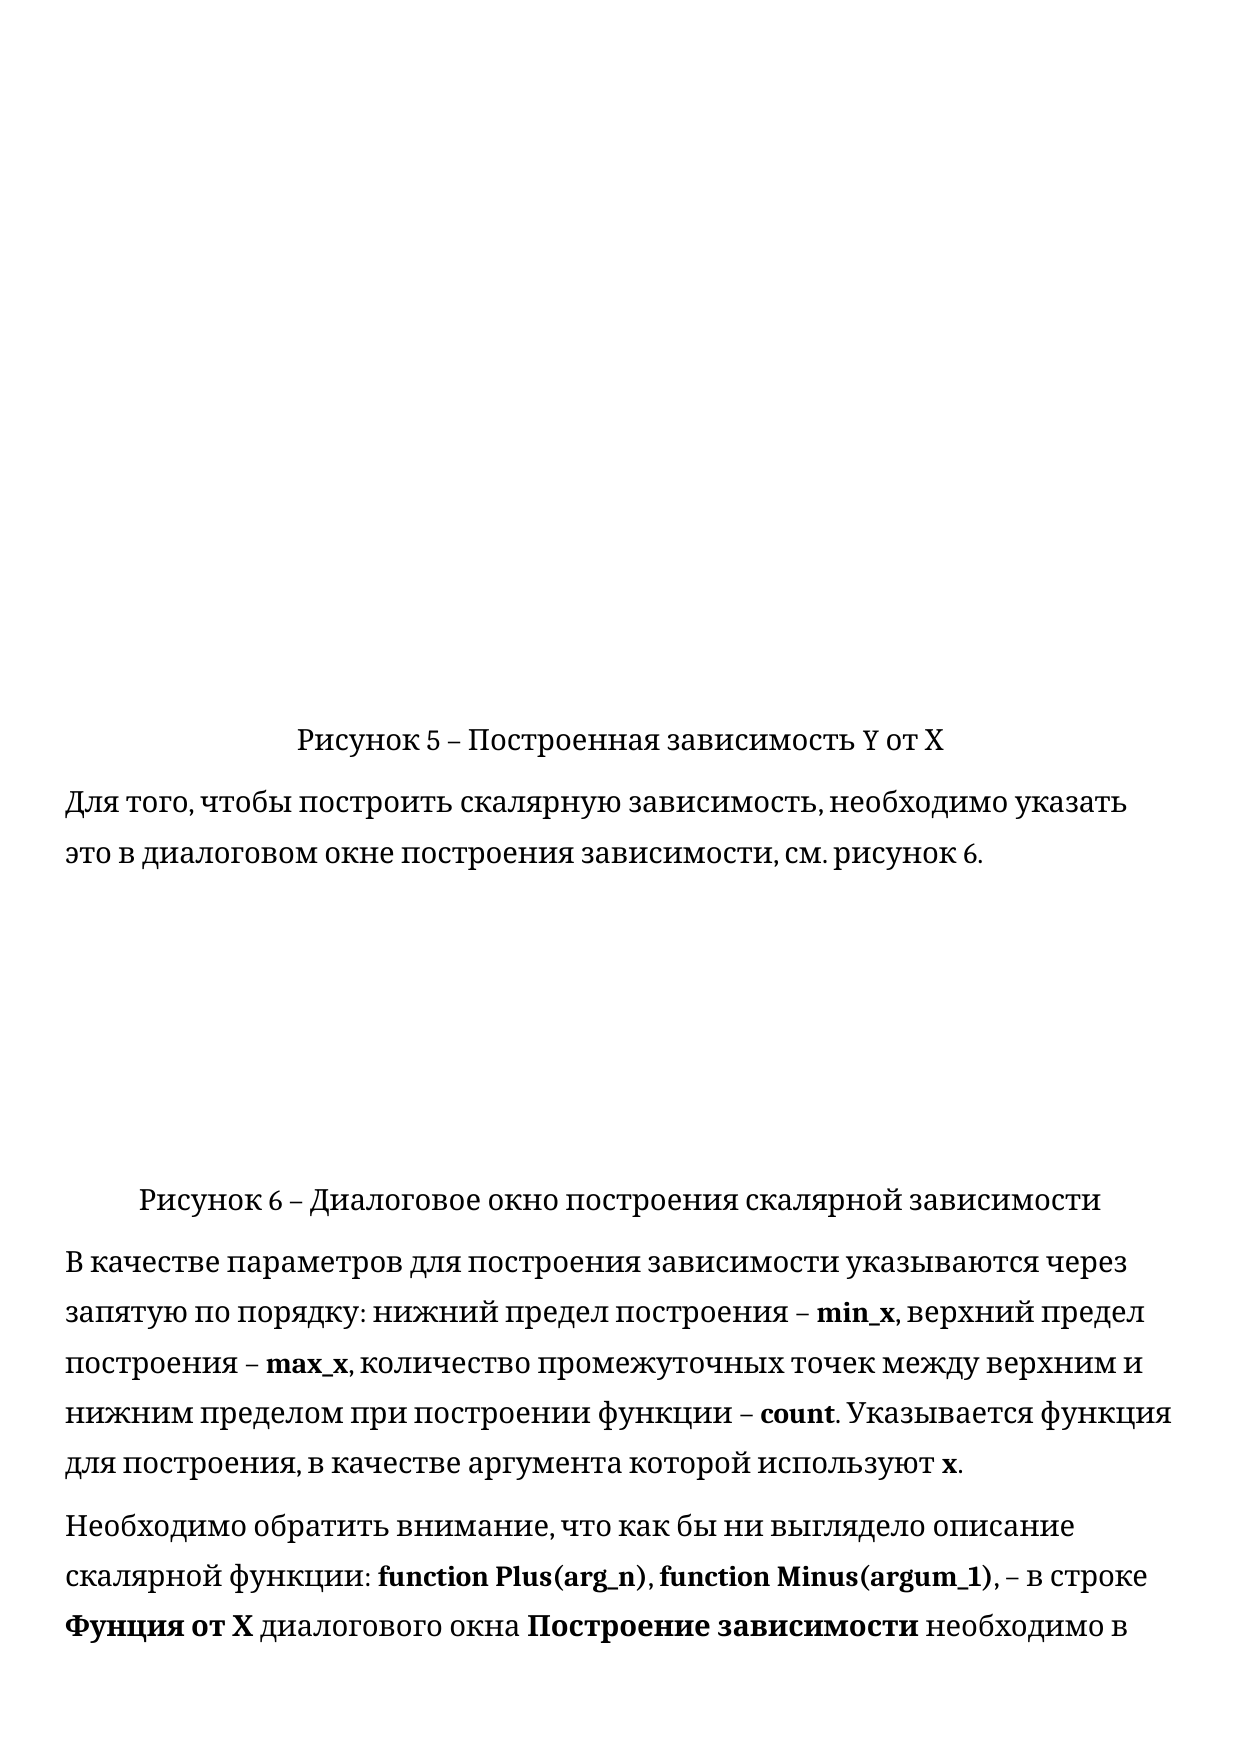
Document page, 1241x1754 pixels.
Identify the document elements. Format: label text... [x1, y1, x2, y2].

table_cell Рисунок 5 – Построенная зависимость Y от Х Для того, чтобы построить скалярную зависимость, необходимо указать это в диалоговом окне построения зависимости, см. рисунок 6. Рисунок 6 – Диалоговое окно построения скалярной зависимости В качестве параметров для построения зависимости указываются через запятую по порядку: нижний предел построения – min_x, верхний предел построения – max_x, количество промежуточных точек между верхним и нижним пределом при построении функции – count. Указывается функция для построения, в качестве аргумента которой используют x. Необходимо обратить внимание, что как бы ни выглядело описание скалярной функции: function Plus(arg_n), function Minus(argum_1), – в строке Фунция от Х диалогового окна Построение зависимости необходимо в [59, 59, 1181, 1649]
